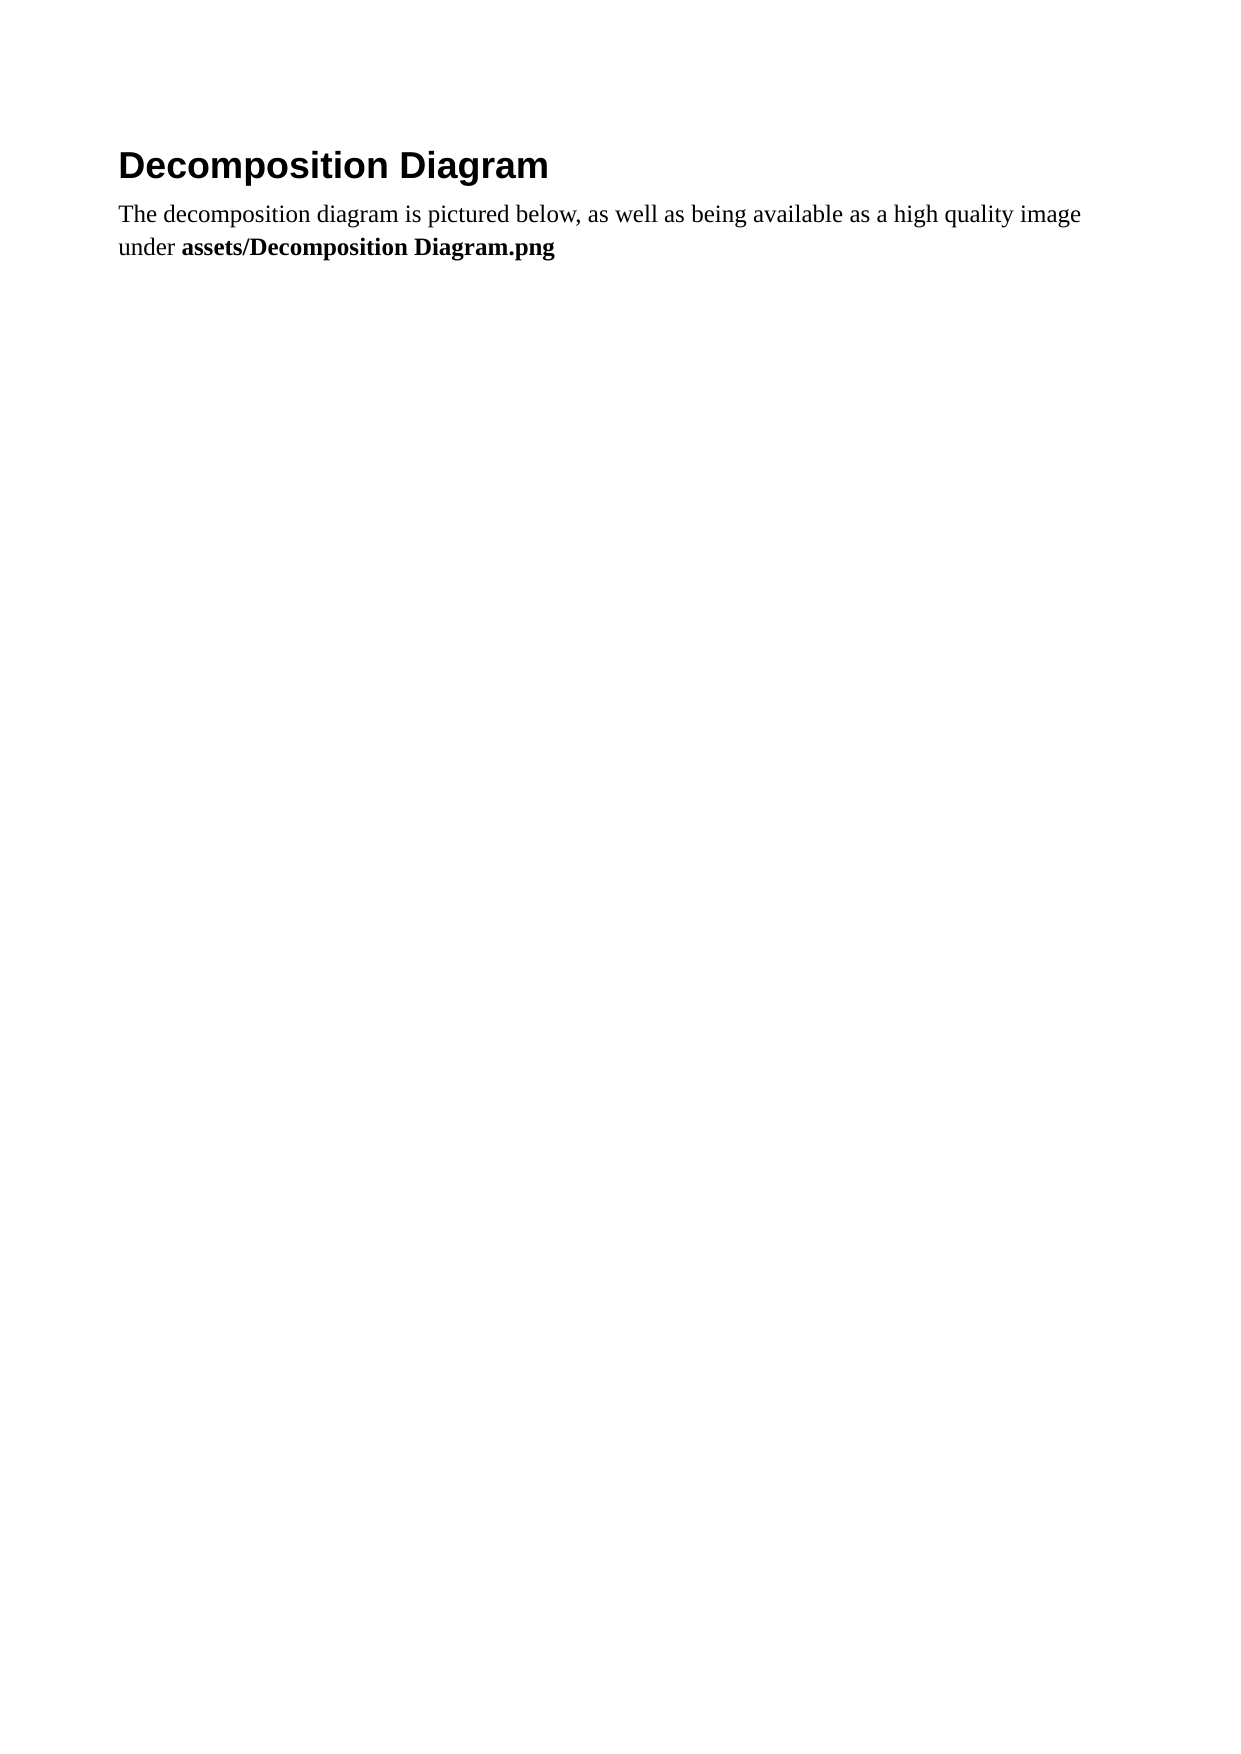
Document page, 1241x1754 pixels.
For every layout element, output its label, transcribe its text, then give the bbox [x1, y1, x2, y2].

subtitle Decomposition Diagram [118, 143, 1122, 186]
text The decomposition diagram is pictured below, as well as being available as a high quality image under assets/Decomposition Diagram.png [118, 199, 1122, 261]
